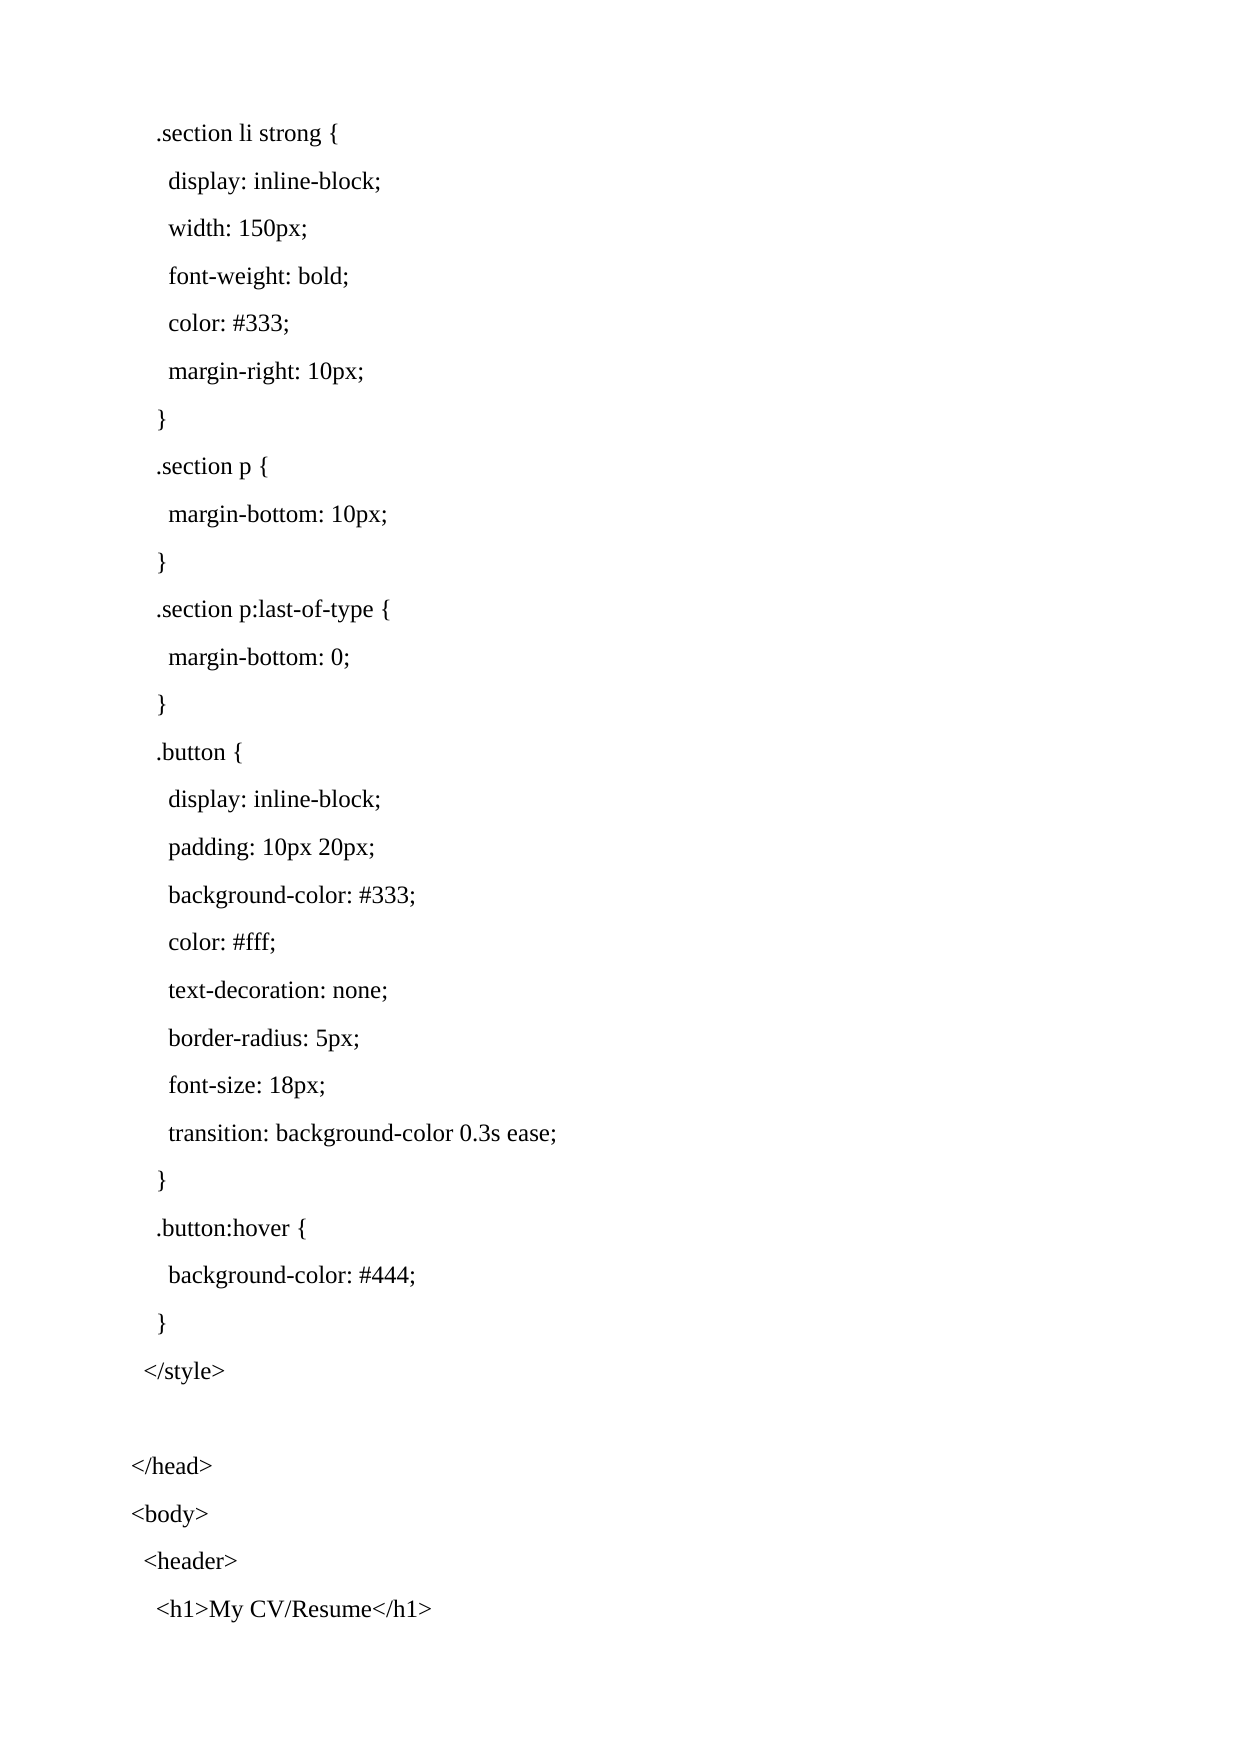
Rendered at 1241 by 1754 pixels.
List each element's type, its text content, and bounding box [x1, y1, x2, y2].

text <header> [118, 1546, 1122, 1575]
text .button { [118, 737, 1122, 766]
text } [118, 1308, 1122, 1337]
text padding: 10px 20px; [118, 832, 1122, 861]
text display: inline-block; [118, 166, 1122, 194]
text width: 150px; [118, 213, 1122, 242]
text font-weight: bold; [118, 261, 1122, 290]
text transition: background-color 0.3s ease; [118, 1118, 1122, 1147]
text .button:hover { [118, 1213, 1122, 1242]
text margin-bottom: 10px; [118, 499, 1122, 528]
text } [118, 404, 1122, 432]
text <h1>My CV/Resume</h1> [118, 1594, 1122, 1623]
text display: inline-block; [118, 784, 1122, 813]
text <body> [118, 1499, 1122, 1527]
text margin-right: 10px; [118, 356, 1122, 385]
text </style> [118, 1356, 1122, 1384]
text color: #fff; [118, 927, 1122, 956]
text font-size: 18px; [118, 1070, 1122, 1099]
text } [118, 1165, 1122, 1194]
text background-color: #333; [118, 880, 1122, 908]
text </head> [118, 1451, 1122, 1480]
text } [118, 689, 1122, 718]
text } [118, 547, 1122, 575]
text text-decoration: none; [118, 975, 1122, 1004]
text border-radius: 5px; [118, 1023, 1122, 1051]
text background-color: #444; [118, 1261, 1122, 1289]
text .section li strong { [118, 118, 1122, 147]
text .section p:last-of-type { [118, 594, 1122, 623]
text margin-bottom: 0; [118, 642, 1122, 671]
text .section p { [118, 451, 1122, 480]
text color: #333; [118, 308, 1122, 337]
